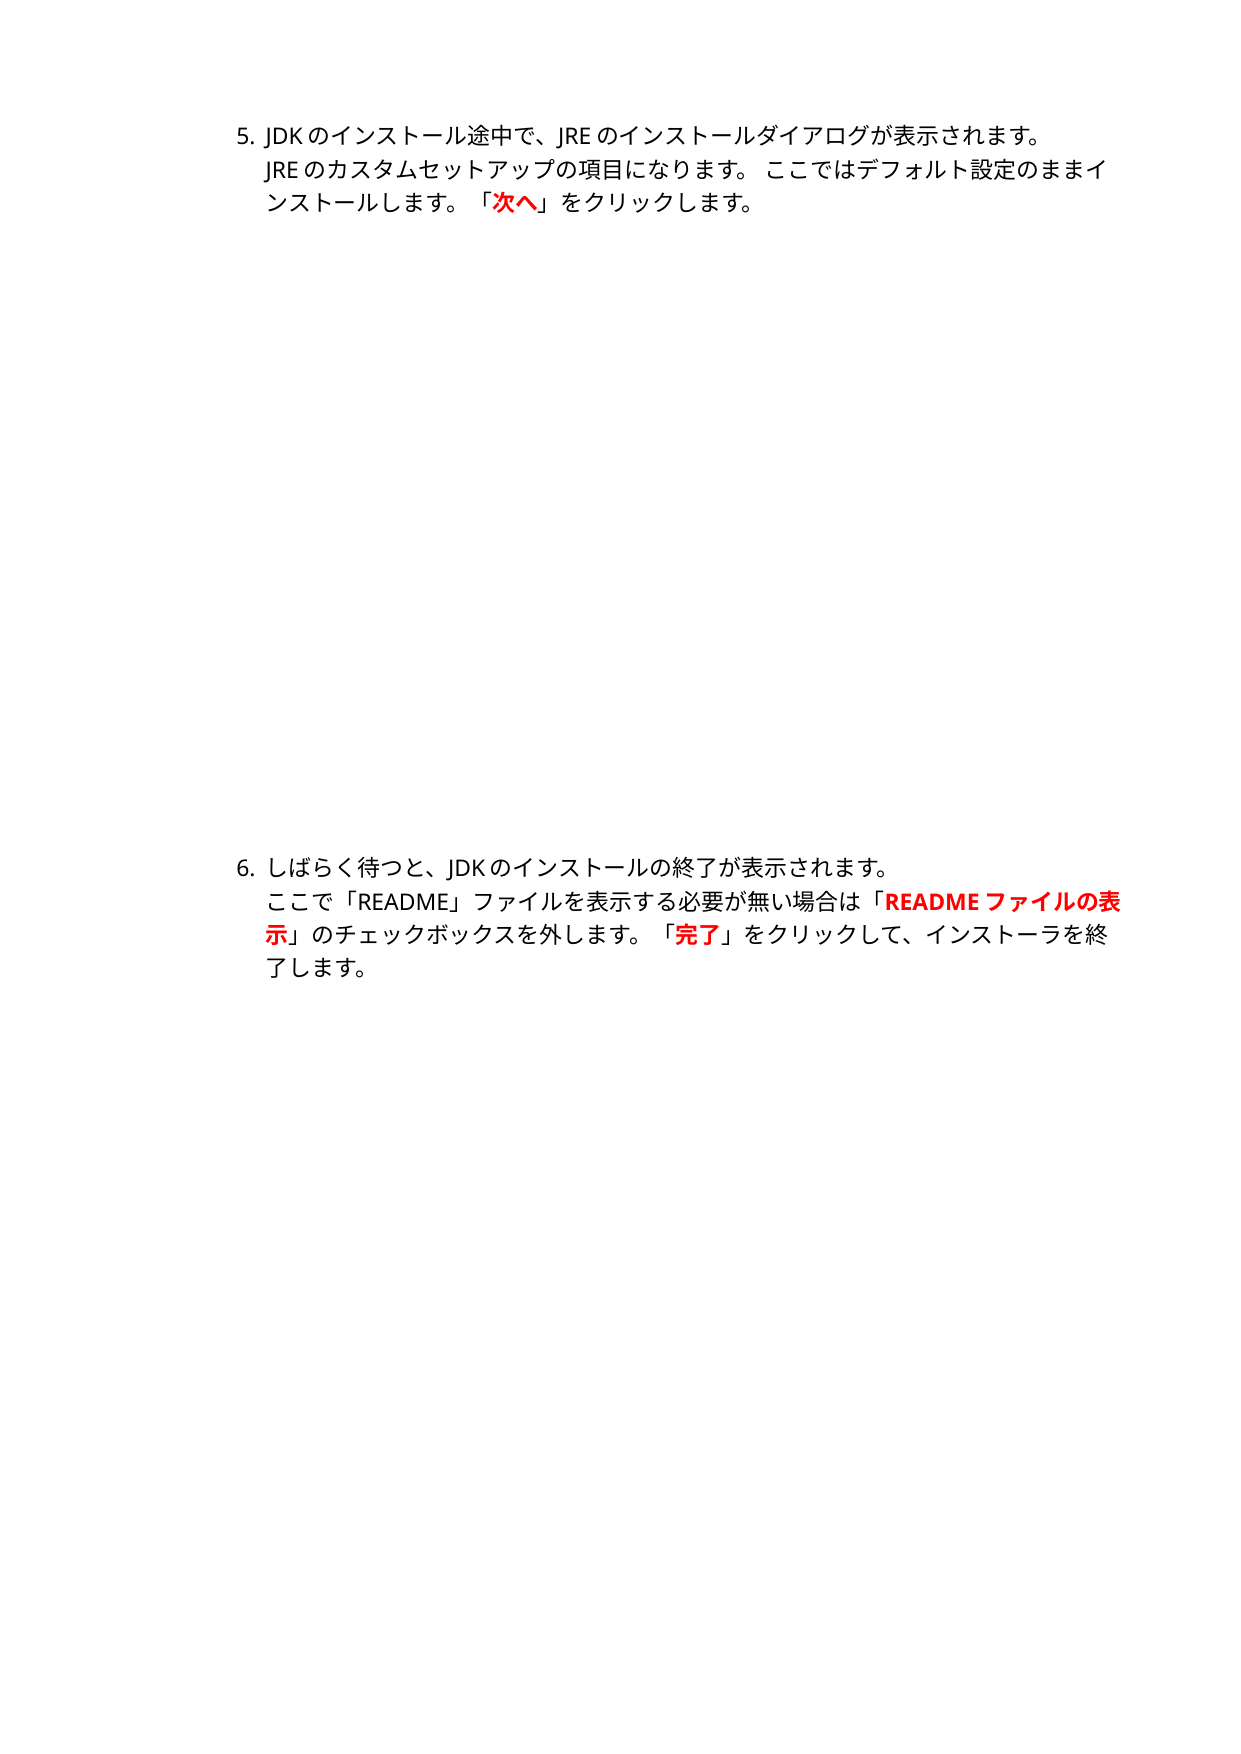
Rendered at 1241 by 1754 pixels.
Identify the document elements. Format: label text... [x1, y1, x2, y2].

list しばらく待つと、JDKのインストールの終了が表示されます。 ここで「README」ファイルを表示する必要が無い場合は「READMEファイルの表示」のチェックボックスを外します。「完了」をクリックして、インストーラを終了します。 [236, 850, 1122, 1624]
list JDKのインストール途中で、JREのインストールダイアログが表示されます。 JREのカスタムセットアップの項目になります。 ここではデフォルト設定のままインストールします。「次へ」をクリックします。 [236, 118, 1122, 838]
